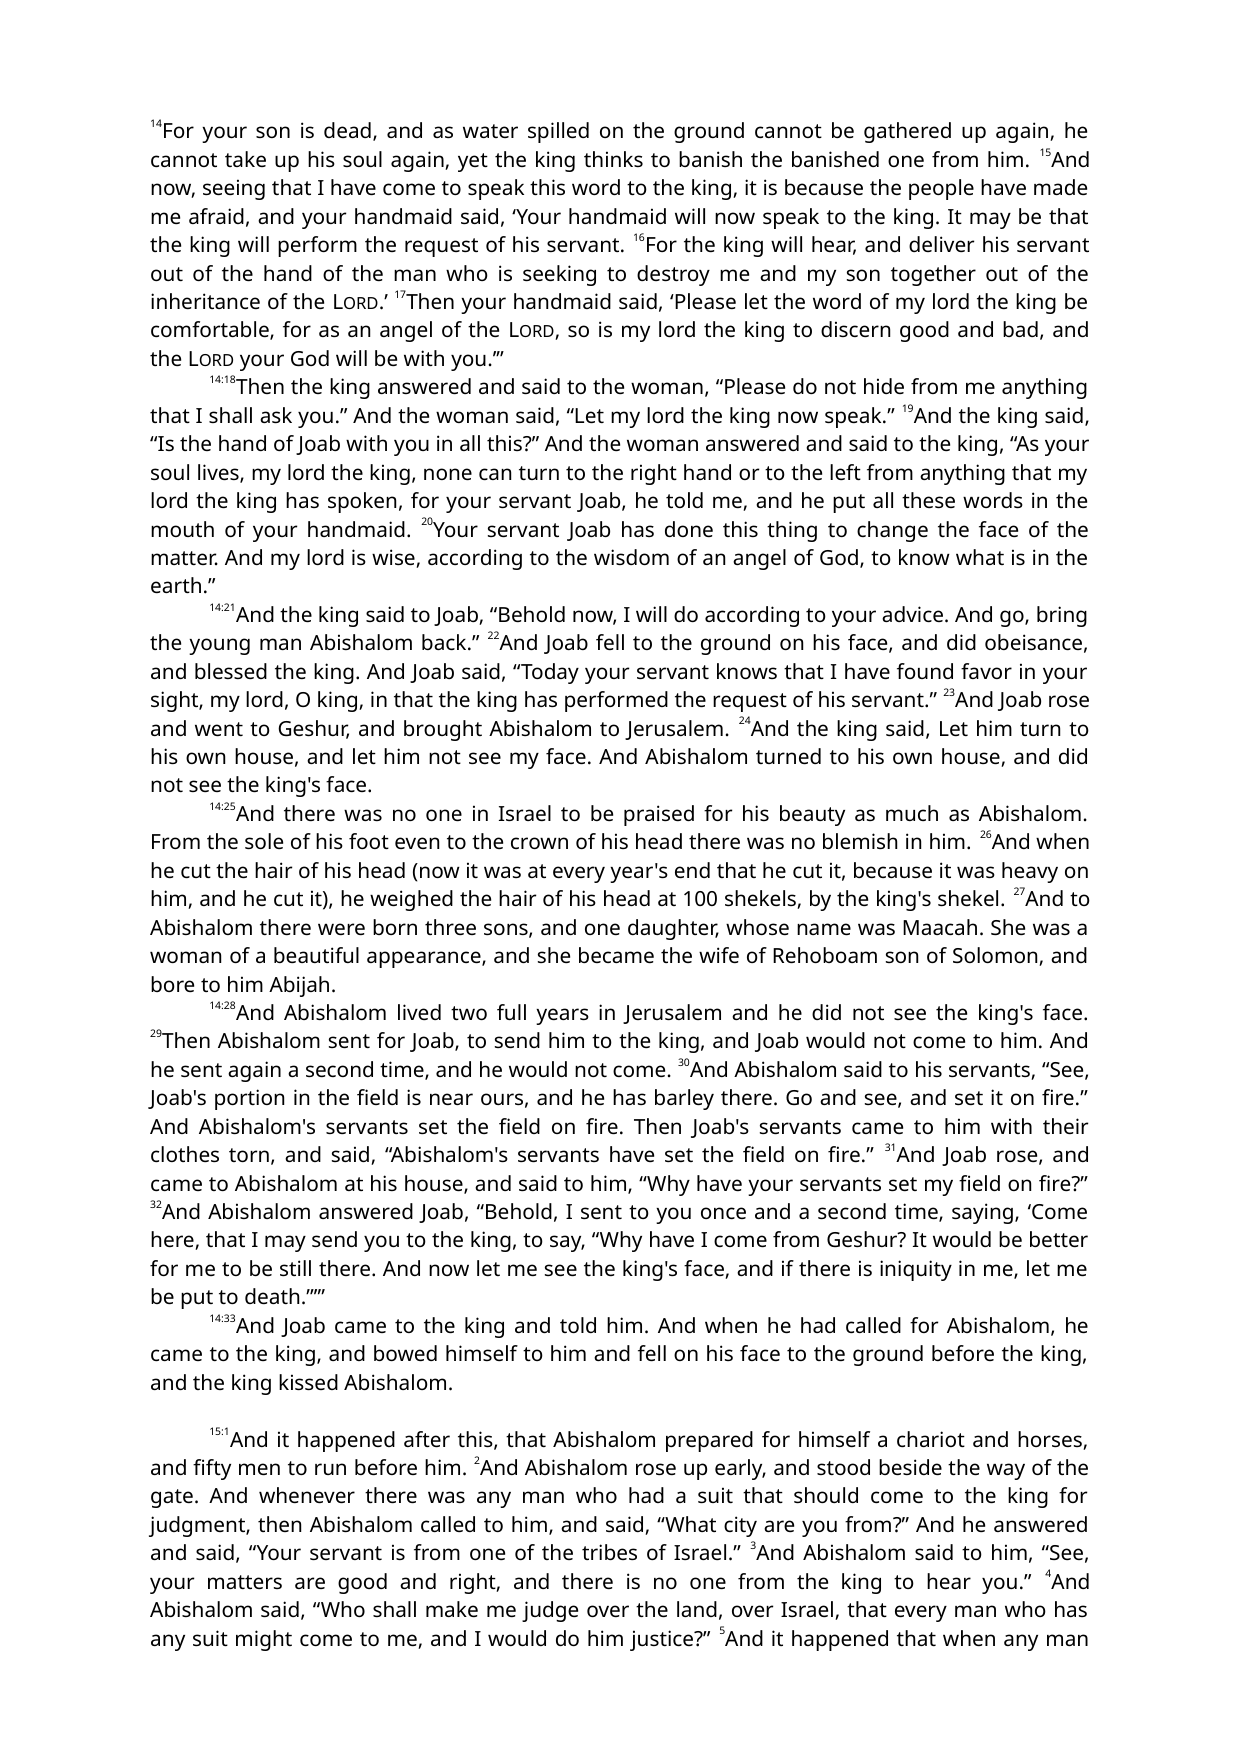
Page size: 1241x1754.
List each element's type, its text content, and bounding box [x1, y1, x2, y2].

text 14:21And the king said to Joab, “Behold now, I will do according to your advice. And go, bring the young man Abishalom back.” 22And Joab fell to the ground on his face, and did obeisance, and blessed the king. And Joab said, “Today your servant knows that I have found favor in your sight, my lord, O king, in that the king has performed the request of his servant.” 23And Joab rose and went to Geshur, and brought Abishalom to Jerusalem. 24And the king said, Let him turn to his own house, and let him not see my face. And Abishalom turned to his own house, and did not see the king's face. [150, 600, 1090, 799]
text 14:12Then the woman of Tekoa said, “Let your handmaid, please, speak a word to my lord the king.” And the king said, “Say on.” 13And the woman said, “Why then have you devised such a thing against the people of the Lord? For because the king has put aside this thing, the king is as one who is guilty, in that the king does not fetch home again the one banished from him. 14For your son is dead, and as water spilled on the ground cannot be gathered up again, he cannot take up his soul again, yet the king thinks to banish the banished one from him. 15And now, seeing that I have come to speak this word to the king, it is because the people have made me afraid, and your handmaid said, ‘Your handmaid will now speak to the king. It may be that the king will perform the request of his servant. 16For the king will hear, and deliver his servant out of the hand of the man who is seeking to destroy me and my son together out of the inheritance of the Lord.’ 17Then your handmaid said, ‘Please let the word of my lord the king be comfortable, for as an angel of the Lord, so is my lord the king to discern good and bad, and the Lord your God will be with you.’” [150, 117, 1090, 372]
text 14:28And Abishalom lived two full years in Jerusalem and he did not see the king's face. 29Then Abishalom sent for Joab, to send him to the king, and Joab would not come to him. And he sent again a second time, and he would not come. 30And Abishalom said to his servants, “See, Joab's portion in the field is near ours, and he has barley there. Go and see, and set it on fire.” And Abishalom's servants set the field on fire. Then Joab's servants came to him with their clothes torn, and said, “Abishalom's servants have set the field on fire.” 31And Joab rose, and came to Abishalom at his house, and said to him, “Why have your servants set my field on fire?” 32And Abishalom answered Joab, “Behold, I sent to you once and a second time, saying, ‘Come here, that I may send you to the king, to say, “Why have I come from Geshur? It would be better for me to be still there. And now let me see the king's face, and if there is iniquity in me, let me be put to death.”’” [150, 998, 1090, 1311]
text 14:33And Joab came to the king and told him. And when he had called for Abishalom, he came to the king, and bowed himself to him and fell on his face to the ground before the king, and the king kissed Abishalom. [150, 1311, 1090, 1396]
text 15:1And it happened after this, that Abishalom prepared for himself a chariot and horses, and fifty men to run before him. 2And Abishalom rose up early, and stood beside the way of the gate. And whenever there was any man who had a suit that should come to the king for judgment, then Abishalom called to him, and said, “What city are you from?” And he answered and said, “Your servant is from one of the tribes of Israel.” 3And Abishalom said to him, “See, your matters are good and right, and there is no one from the king to hear you.” 4And Abishalom said, “Who shall make me judge over the land, over Israel, that every man who has any suit might come to me, and I would do him justice?” 5And it happened that when any man came near to bow down to him, he put out his hand, and took hold of him, and kissed him. 6And Abishalom behaved like this to all Israel who came to the king for judgment. And Abishalom stole the hearts of all the men of Israel. [150, 1425, 1090, 1652]
text 14:18Then the king answered and said to the woman, “Please do not hide from me anything that I shall ask you.” And the woman said, “Let my lord the king now speak.” 19And the king said, “Is the hand of Joab with you in all this?” And the woman answered and said to the king, “As your soul lives, my lord the king, none can turn to the right hand or to the left from anything that my lord the king has spoken, for your servant Joab, he told me, and he put all these words in the mouth of your handmaid. 20Your servant Joab has done this thing to change the face of the matter. And my lord is wise, according to the wisdom of an angel of God, to know what is in the earth.” [150, 372, 1090, 600]
text 14:25And there was no one in Israel to be praised for his beauty as much as Abishalom. From the sole of his foot even to the crown of his head there was no blemish in him. 26And when he cut the hair of his head (now it was at every year's end that he cut it, because it was heavy on him, and he cut it), he weighed the hair of his head at 100 shekels, by the king's shekel. 27And to Abishalom there were born three sons, and one daughter, whose name was Maacah. She was a woman of a beautiful appearance, and she became the wife of Rehoboam son of Solomon, and bore to him Abijah. [150, 799, 1090, 998]
